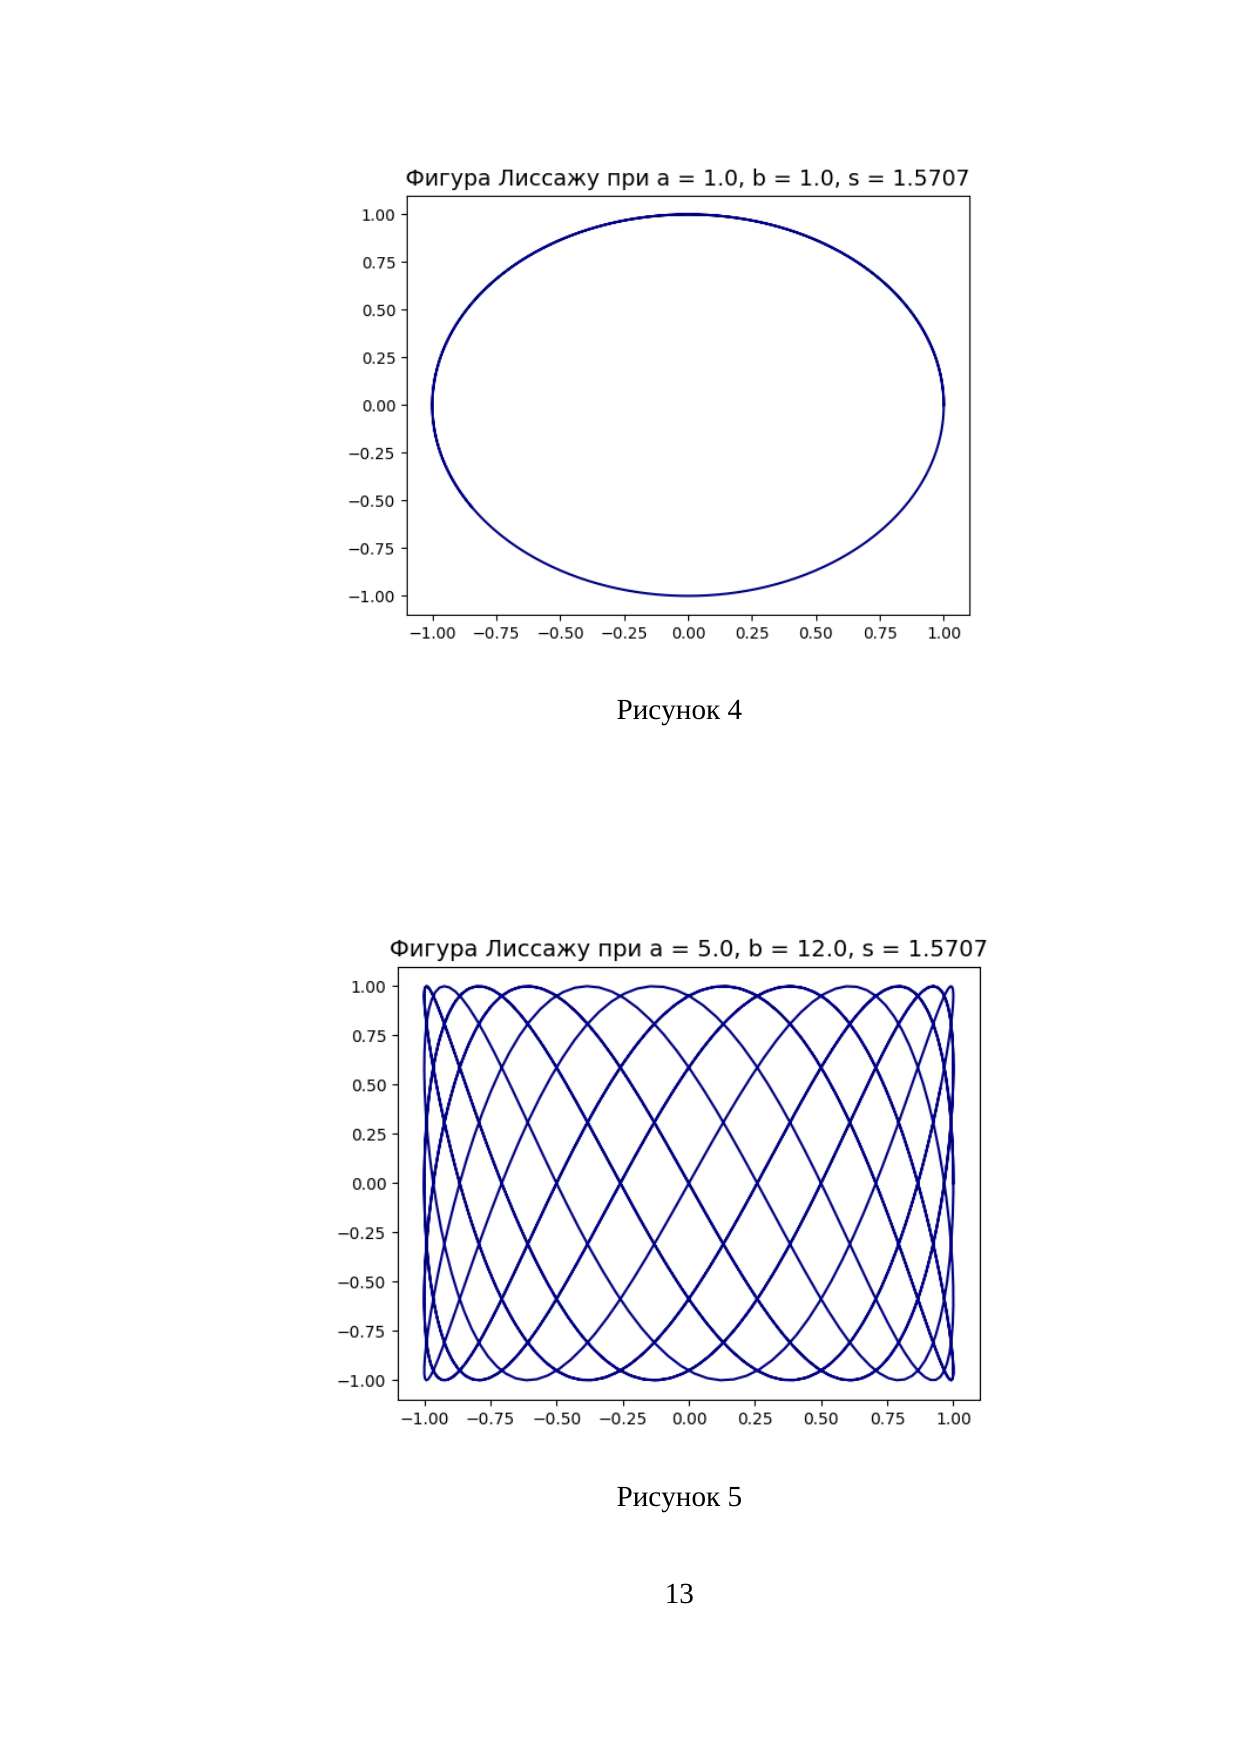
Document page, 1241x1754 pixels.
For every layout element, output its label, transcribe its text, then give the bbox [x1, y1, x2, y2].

text Рисунок 4 [317, 675, 1042, 725]
text Рисунок 5 [304, 1462, 1054, 1513]
picture [316, 130, 1042, 675]
picture [304, 899, 1054, 1462]
